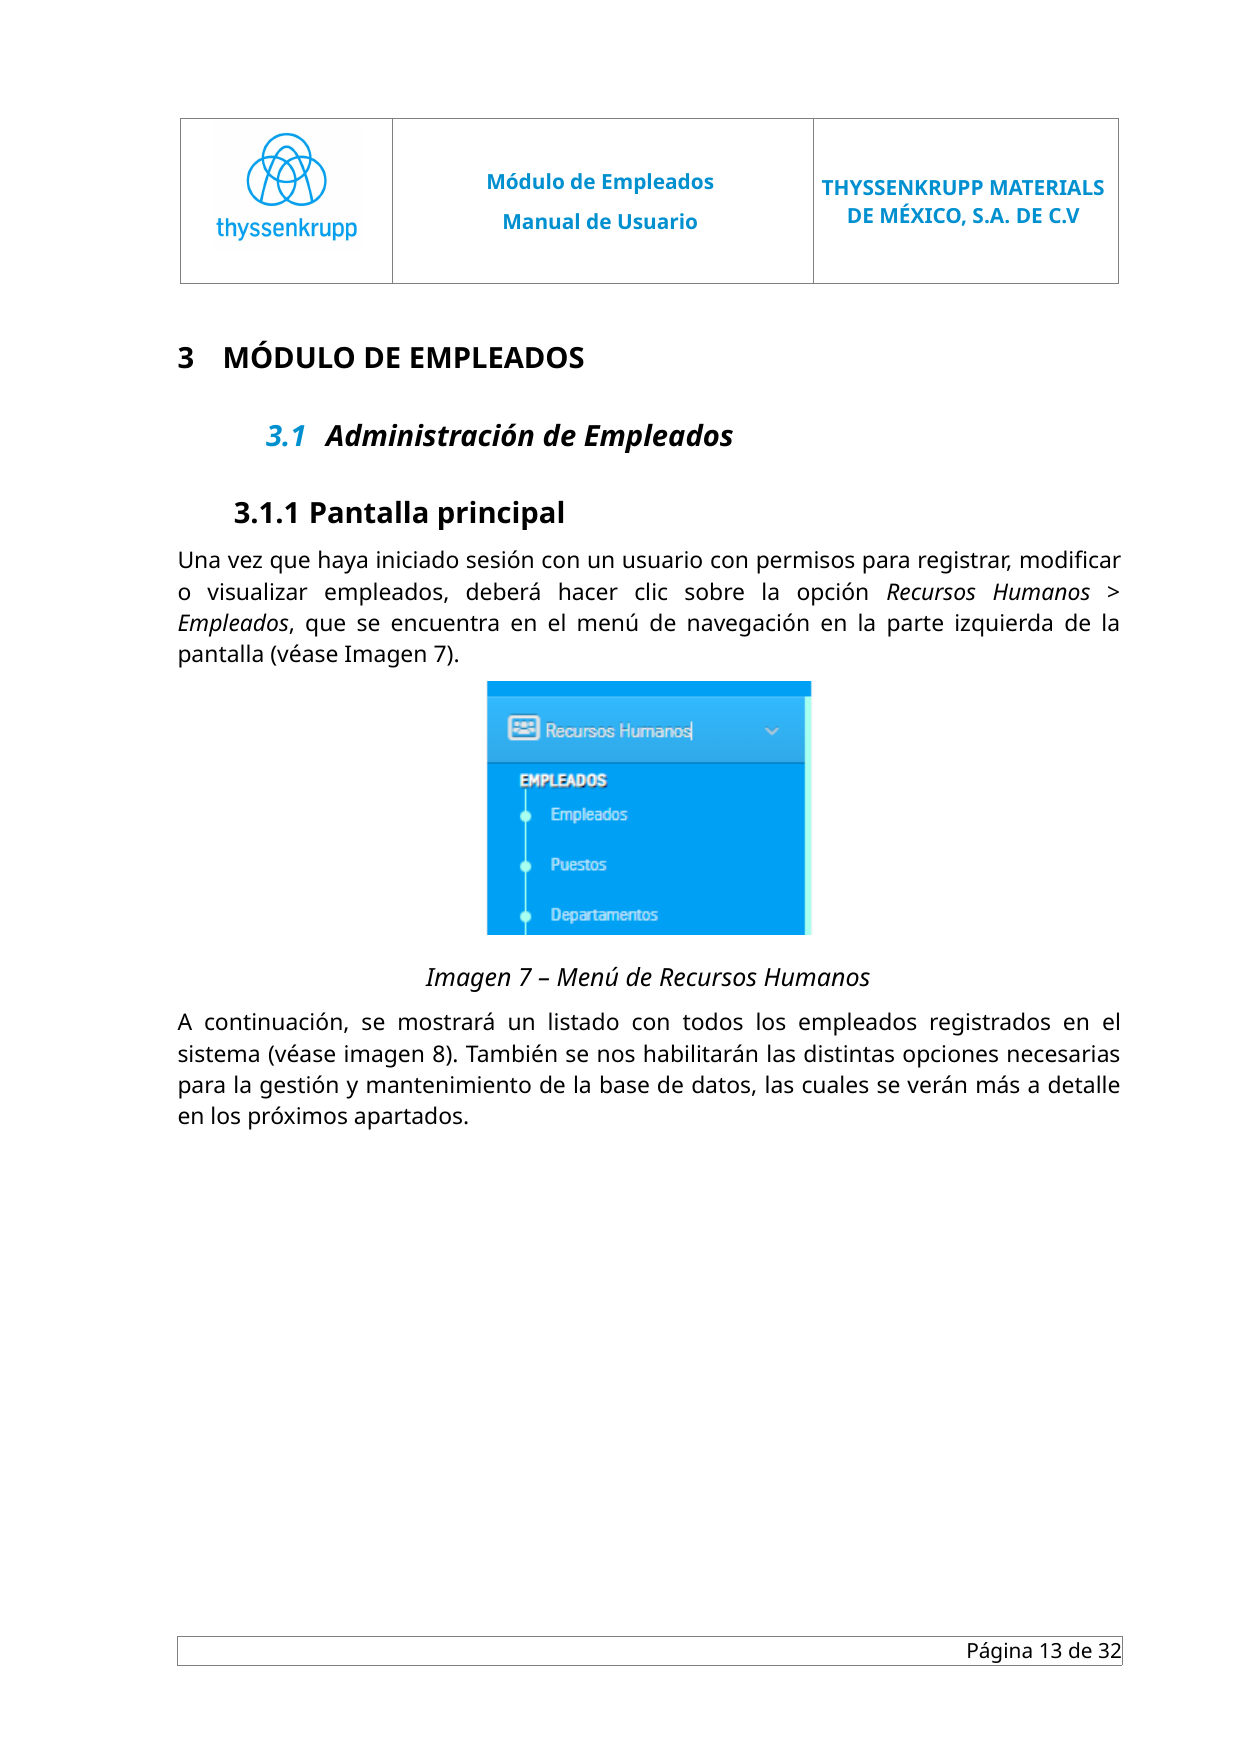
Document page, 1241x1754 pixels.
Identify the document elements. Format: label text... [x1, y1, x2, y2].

subtitle Administración de Empleados [266, 415, 1122, 454]
text A continuación, se mostrará un listado con todos los empleados registrados en el sistema (véase imagen 8). También se nos habilitarán las distintas opciones necesarias para la gestión y mantenimiento de la base de datos, las cuales se verán más a detalle en los próximos apartados. [177, 1006, 1122, 1131]
text Una vez que haya iniciado sesión con un usuario con permisos para registrar, modificar o visualizar empleados, deberá hacer clic sobre la opción Recursos Humanos > Empleados, que se encuentra en el menú de navegación en la parte izquierda de la pantalla (véase Imagen 7). [177, 544, 1122, 669]
subtitle Pantalla principal [233, 492, 1122, 532]
subtitle MÓDULO DE EMPLEADOS [177, 338, 1122, 377]
text Imagen 7 – Menú de Recursos Humanos [177, 960, 1122, 994]
